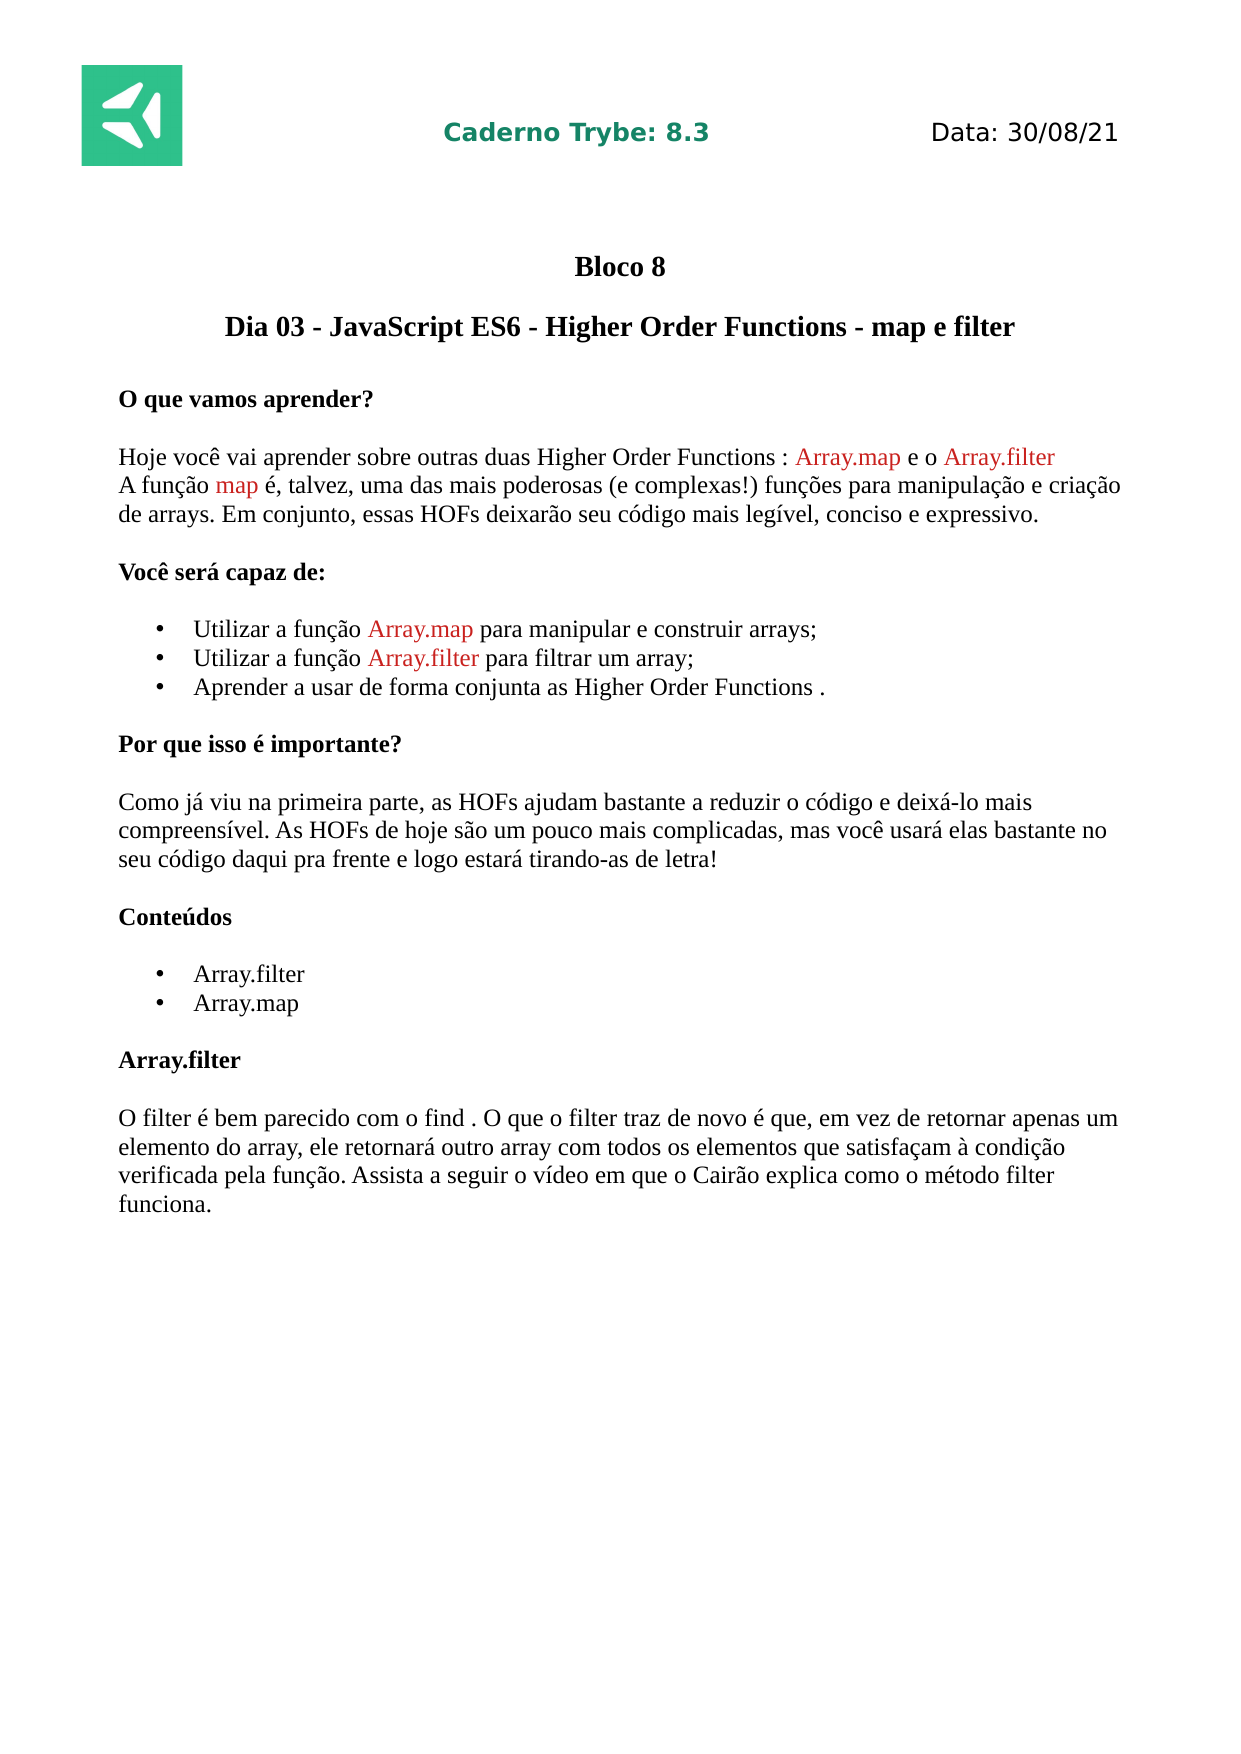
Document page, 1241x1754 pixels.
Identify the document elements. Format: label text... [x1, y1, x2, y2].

subtitle Dia 03 - JavaScript ES6 - Higher Order Functions - map e filter [118, 309, 1122, 343]
text Como já viu na primeira parte, as HOFs ajudam bastante a reduzir o código e deixá-lo mais compreensível. As HOFs de hoje são um pouco mais complicadas, mas você usará elas bastante no seu código daqui pra frente e logo estará tirando-as de letra! [118, 787, 1122, 873]
text O filter é bem parecido com o find . O que o filter traz de novo é que, em vez de retornar apenas um elemento do array, ele retornará outro array com todos os elementos que satisfaçam à condição verificada pela função. Assista a seguir o vídeo em que o Cairão explica como o método filter funciona. [118, 1103, 1122, 1218]
text Conteúdos [118, 902, 1122, 931]
text Array.filter [118, 1046, 1122, 1074]
text Hoje você vai aprender sobre outras duas Higher Order Functions : Array.map e o Array.filter [118, 442, 1122, 471]
list Array.filter [156, 959, 1122, 988]
picture [81, 65, 183, 166]
text Por que isso é importante? [118, 729, 1122, 758]
list Aprender a usar de forma conjunta as Higher Order Functions . [156, 672, 1122, 701]
list Array.map [156, 988, 1122, 1017]
list Utilizar a função Array.map para manipular e construir arrays; [156, 614, 1122, 643]
text A função map é, talvez, uma das mais poderosas (e complexas!) funções para manipulação e criação de arrays. Em conjunto, essas HOFs deixarão seu código mais legível, conciso e expressivo. [118, 471, 1122, 528]
text O que vamos aprender? [118, 384, 1122, 413]
text Você será capaz de: [118, 557, 1122, 586]
subtitle Bloco 8 [118, 249, 1122, 282]
list Utilizar a função Array.filter para filtrar um array; [156, 643, 1122, 672]
